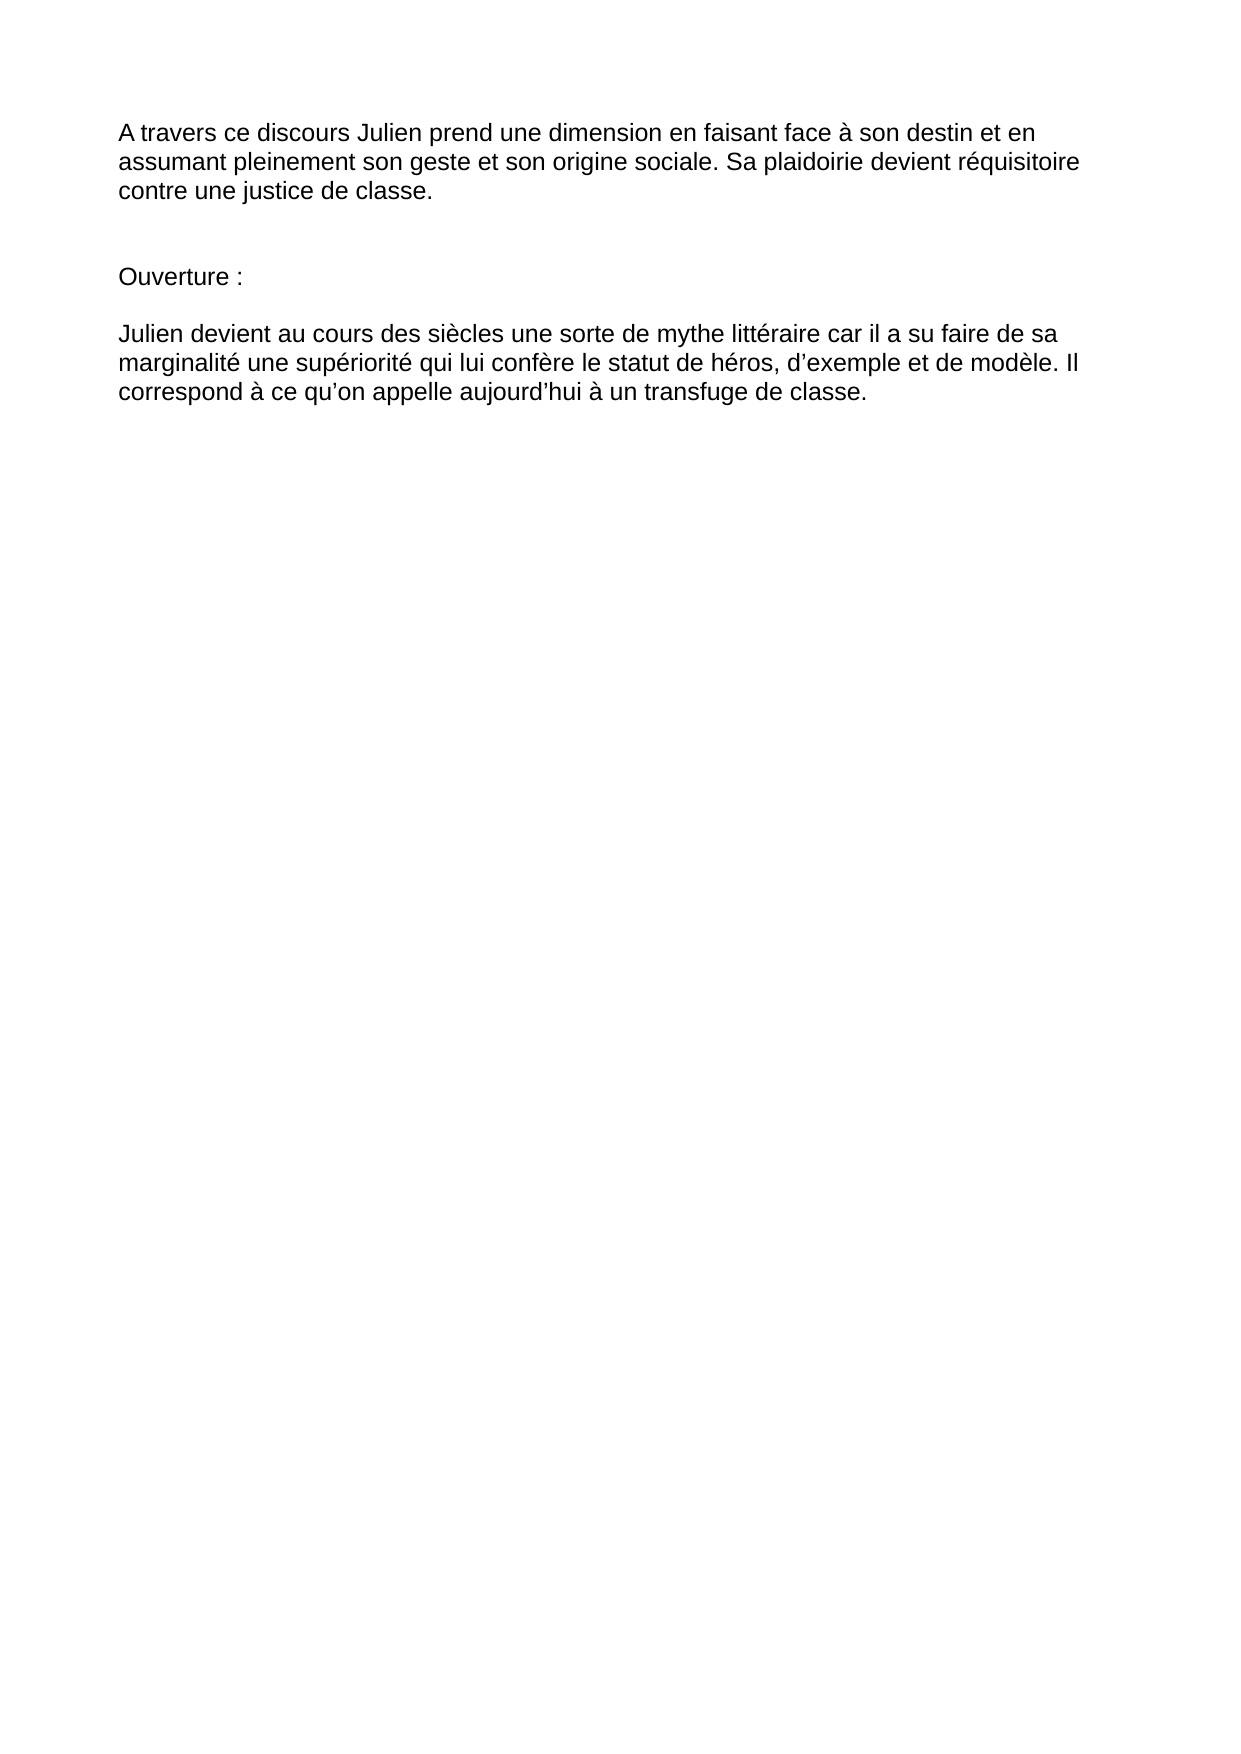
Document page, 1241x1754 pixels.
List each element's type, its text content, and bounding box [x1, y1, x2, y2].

text Ouverture : [118, 262, 1122, 291]
text A travers ce discours Julien prend une dimension en faisant face à son destin et en assumant pleinement son geste et son origine sociale. Sa plaidoirie devient réquisitoire contre une justice de classe. [118, 118, 1122, 204]
text Julien devient au cours des siècles une sorte de mythe littéraire car il a su faire de sa marginalité une supériorité qui lui confère le statut de héros, d’exemple et de modèle. Il correspond à ce qu’on appelle aujourd’hui à un transfuge de classe. [118, 319, 1122, 406]
